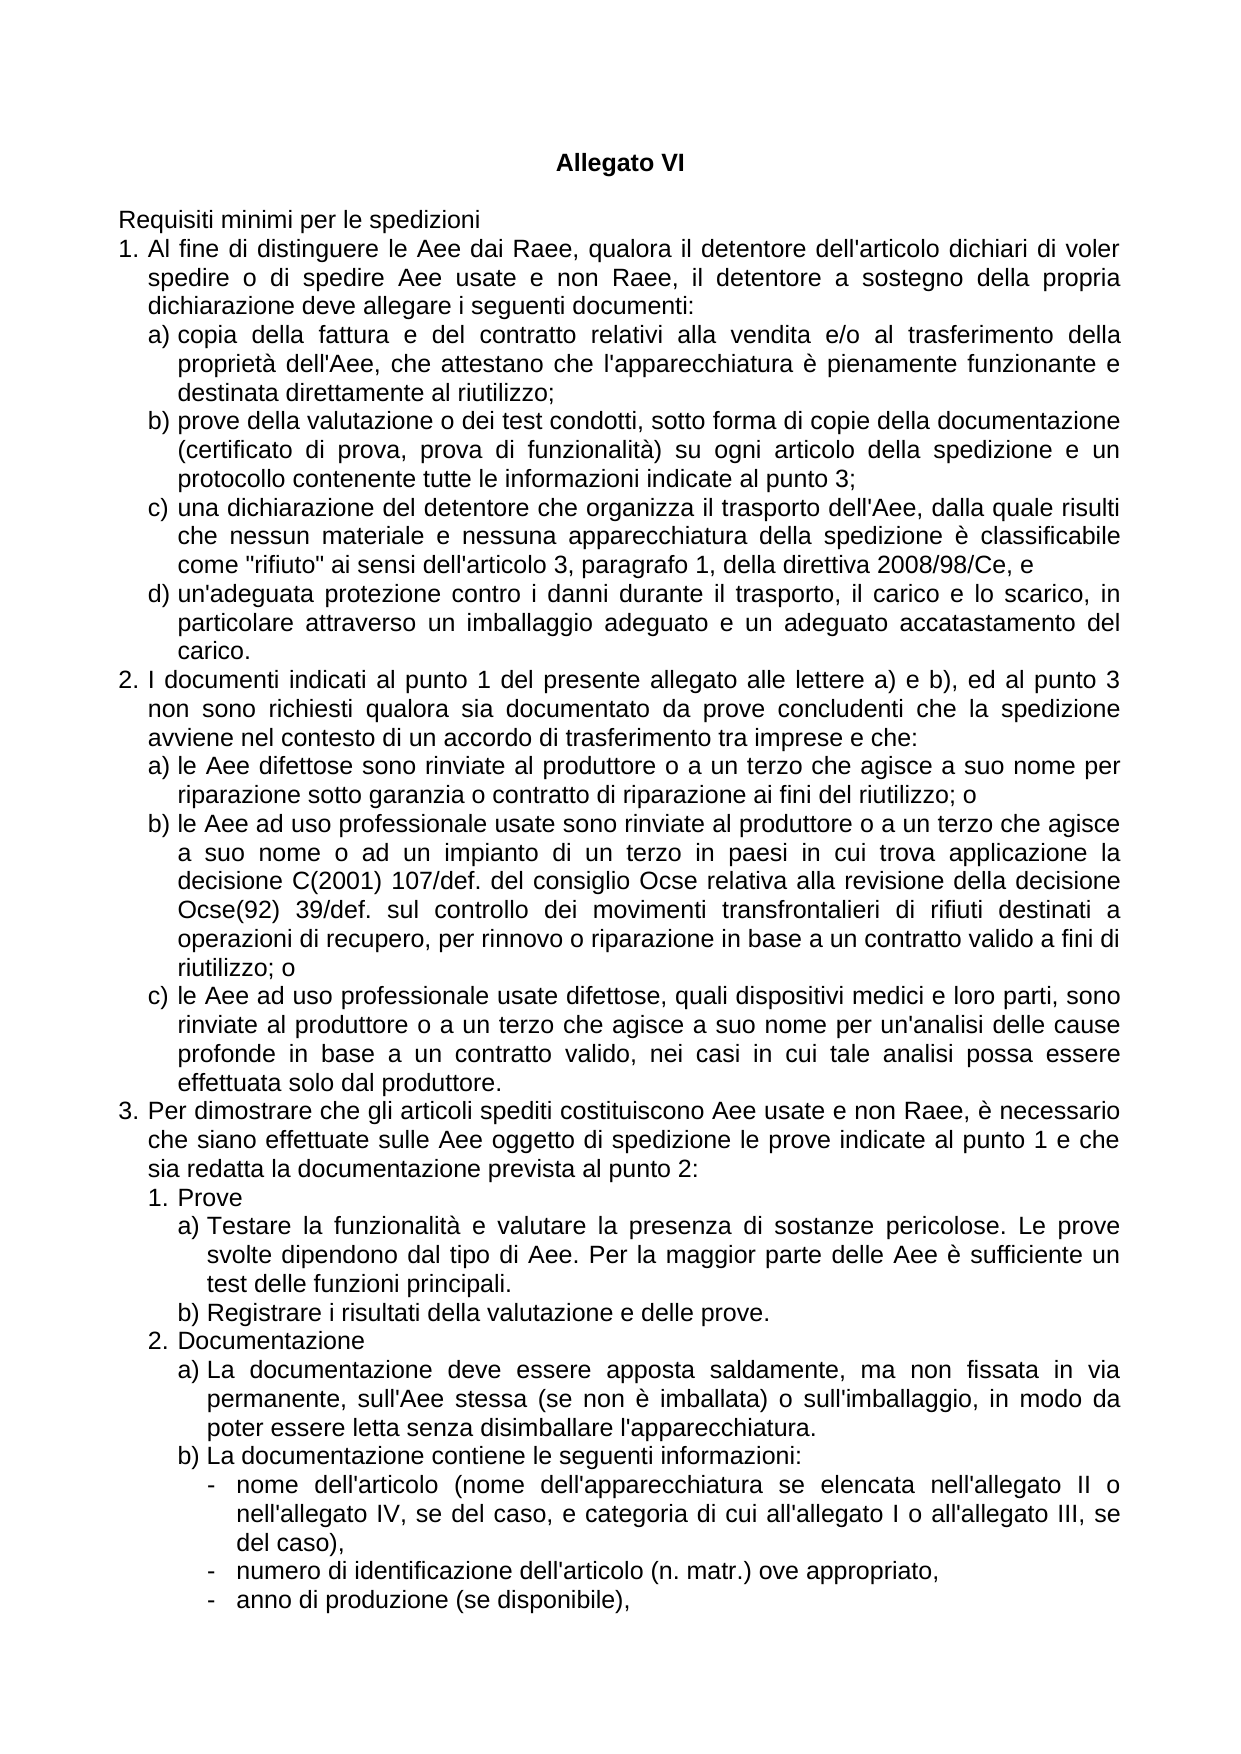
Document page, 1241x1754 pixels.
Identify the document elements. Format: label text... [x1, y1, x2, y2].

text b) le Aee ad uso professionale usate sono rinviate al produttore o a un terzo che agisce a suo nome o ad un impianto di un terzo in paesi in cui trova applicazione la decisione C(2001) 107/def. del consiglio Ocse relativa alla revisione della decisione Ocse(92) 39/def. sul controllo dei movimenti transfrontalieri di rifiuti destinati a operazioni di recupero, per rinnovo o riparazione in base a un contratto valido a fini di riutilizzo; o [148, 809, 1122, 981]
text b) La documentazione contiene le seguenti informazioni: [177, 1441, 1122, 1470]
text - numero di identificazione dell'articolo (n. matr.) ove appropriato, [207, 1556, 1122, 1585]
text 2. I documenti indicati al punto 1 del presente allegato alle lettere a) e b), ed al punto 3 non sono richiesti qualora sia documentato da prove concludenti che la spedizione avviene nel contesto di un accordo di trasferimento tra imprese e che: [118, 665, 1122, 751]
text c) le Aee ad uso professionale usate difettose, quali dispositivi medici e loro parti, sono rinviate al produttore o a un terzo che agisce a suo nome per un'analisi delle cause profonde in base a un contratto valido, nei casi in cui tale analisi possa essere effettuata solo dal produttore. [148, 981, 1122, 1096]
text - nome dell'articolo (nome dell'apparecchiatura se elencata nell'allegato II o nell'allegato IV, se del caso, e categoria di cui all'allegato I o all'allegato III, se del caso), [207, 1470, 1122, 1556]
text c) una dichiarazione del detentore che organizza il trasporto dell'Aee, dalla quale risulti che nessun materiale e nessuna apparecchiatura della spedizione è classificabile come "rifiuto" ai sensi dell'articolo 3, paragrafo 1, della direttiva 2008/98/Ce, e [148, 493, 1122, 579]
text a) La documentazione deve essere apposta saldamente, ma non fissata in via permanente, sull'Aee stessa (se non è imballata) o sull'imballaggio, in modo da poter essere letta senza disimballare l'apparecchiatura. [177, 1355, 1122, 1441]
text 1. Prove [148, 1183, 1122, 1211]
text b) Registrare i risultati della valutazione e delle prove. [177, 1298, 1122, 1326]
text 3. Per dimostrare che gli articoli spediti costituiscono Aee usate e non Raee, è necessario che siano effettuate sulle Aee oggetto di spedizione le prove indicate al punto 1 e che sia redatta la documentazione prevista al punto 2: [118, 1096, 1122, 1183]
text d) un'adeguata protezione contro i danni durante il trasporto, il carico e lo scarico, in particolare attraverso un imballaggio adeguato e un adeguato accatastamento del carico. [148, 579, 1122, 665]
text b) prove della valutazione o dei test condotti, sotto forma di copie della documentazione (certificato di prova, prova di funzionalità) su ogni articolo della spedizione e un protocollo contenente tutte le informazioni indicate al punto 3; [148, 406, 1122, 493]
text a) le Aee difettose sono rinviate al produttore o a un terzo che agisce a suo nome per riparazione sotto garanzia o contratto di riparazione ai fini del riutilizzo; o [148, 751, 1122, 809]
text a) Testare la funzionalità e valutare la presenza di sostanze pericolose. Le prove svolte dipendono dal tipo di Aee. Per la maggior parte delle Aee è sufficiente un test delle funzioni principali. [177, 1211, 1122, 1298]
subtitle Allegato VI [118, 148, 1122, 176]
text a) copia della fattura e del contratto relativi alla vendita e/o al trasferimento della proprietà dell'Aee, che attestano che l'apparecchiatura è pienamente funzionante e destinata direttamente al riutilizzo; [148, 320, 1122, 406]
text 2. Documentazione [148, 1326, 1122, 1355]
text Requisiti minimi per le spedizioni [118, 205, 1122, 234]
text - anno di produzione (se disponibile), [207, 1585, 1122, 1614]
text 1. Al fine di distinguere le Aee dai Raee, qualora il detentore dell'articolo dichiari di voler spedire o di spedire Aee usate e non Raee, il detentore a sostegno della propria dichiarazione deve allegare i seguenti documenti: [118, 234, 1122, 320]
